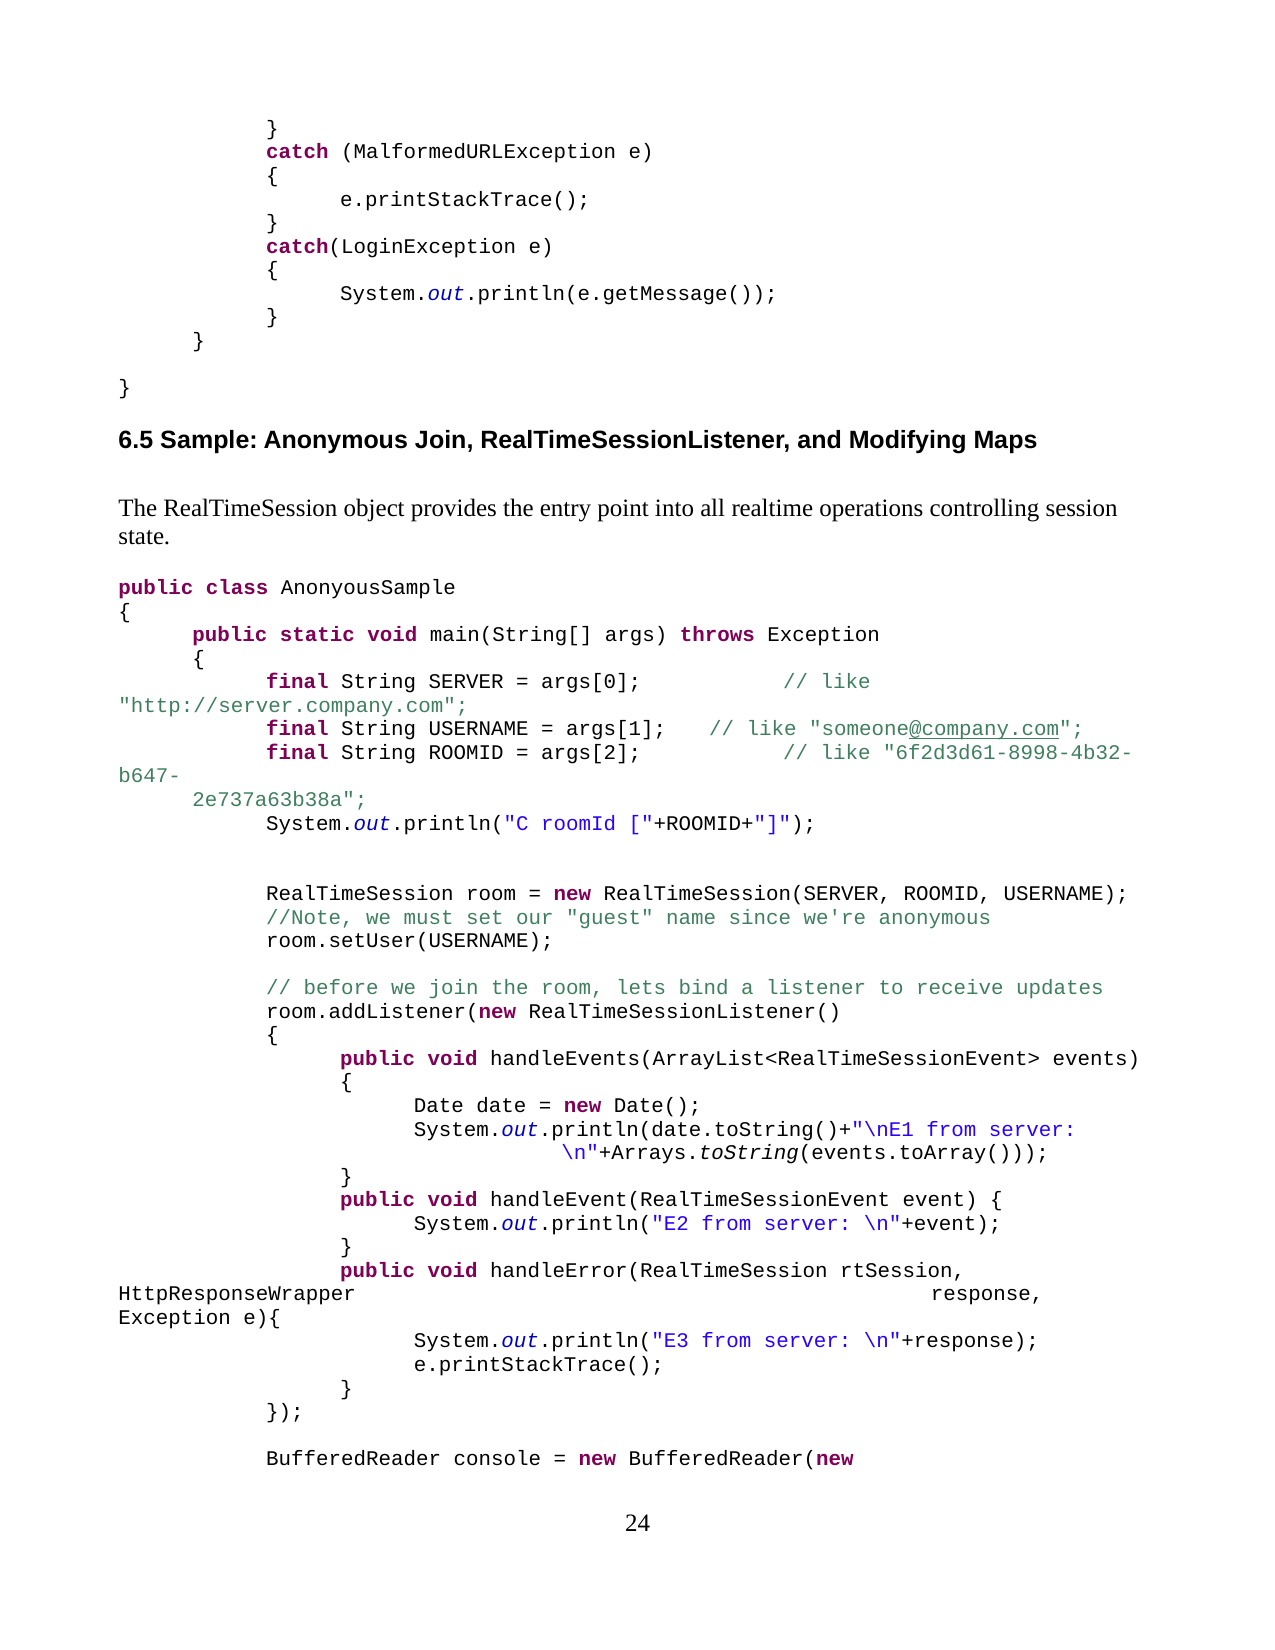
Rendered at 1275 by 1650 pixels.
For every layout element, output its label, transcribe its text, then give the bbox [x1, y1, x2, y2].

text } [118, 306, 1157, 330]
text { [118, 165, 1157, 189]
text System.out.println(date.toString()+"\nE1 from server: \n"+Arrays.toString(events.toArray())); [118, 1119, 1157, 1166]
text } [118, 1236, 1157, 1260]
text room.addListener(new RealTimeSessionListener() [118, 1001, 1157, 1024]
text public void handleEvent(RealTimeSessionEvent event) { [118, 1189, 1157, 1213]
text { [118, 1072, 1157, 1095]
text } [118, 1166, 1157, 1189]
text } [118, 377, 1157, 401]
text // before we join the room, lets bind a listener to receive updates [118, 977, 1157, 1001]
text System.out.println("C roomId ["+ROOMID+"]"); [118, 813, 1157, 836]
text catch(LoginException e) [118, 236, 1157, 259]
subtitle 6.5 Sample: Anonymous Join, RealTimeSessionListener, and Modifying Maps [118, 426, 1157, 454]
text final String ROOMID = args[2]; // like "6f2d3d61-8998-4b32-b647- 2e737a63b38a"; [118, 742, 1157, 813]
text { [118, 259, 1157, 283]
text room.setUser(USERNAME); [118, 930, 1157, 954]
text { [118, 648, 1157, 671]
text RealTimeSession room = new RealTimeSession(SERVER, ROOMID, USERNAME); [118, 883, 1157, 907]
text catch (MalformedURLException e) [118, 142, 1157, 165]
text public void handleEvents(ArrayList<RealTimeSessionEvent> events) [118, 1048, 1157, 1072]
text final String SERVER = args[0]; // like "http://server.company.com"; [118, 671, 1157, 718]
text { [118, 1024, 1157, 1048]
text public void handleError(RealTimeSession rtSession, HttpResponseWrapper response, Exception e){ [118, 1260, 1157, 1331]
text e.printStackTrace(); [118, 189, 1157, 212]
text System.out.println("E3 from server: \n"+response); [118, 1331, 1157, 1354]
text //Note, we must set our "guest" name since we're anonymous [118, 907, 1157, 930]
text public static void main(String[] args) throws Exception [118, 624, 1157, 648]
text The RealTimeSession object provides the entry point into all realtime operations controlling session state. [118, 494, 1157, 549]
text { [118, 601, 1157, 624]
text } [118, 118, 1157, 142]
text } [118, 1378, 1157, 1401]
text BufferedReader console = new BufferedReader(new [118, 1448, 1157, 1472]
text } [118, 212, 1157, 236]
text System.out.println("E2 from server: \n"+event); [118, 1213, 1157, 1236]
text System.out.println(e.getMessage()); [118, 283, 1157, 306]
text Date date = new Date(); [118, 1095, 1157, 1119]
text } [118, 330, 1157, 353]
text e.printStackTrace(); [118, 1354, 1157, 1378]
text public class AnonyousSample [118, 577, 1157, 601]
text final String USERNAME = args[1]; // like "someone@company.com"; [118, 718, 1157, 742]
text }); [118, 1401, 1157, 1425]
